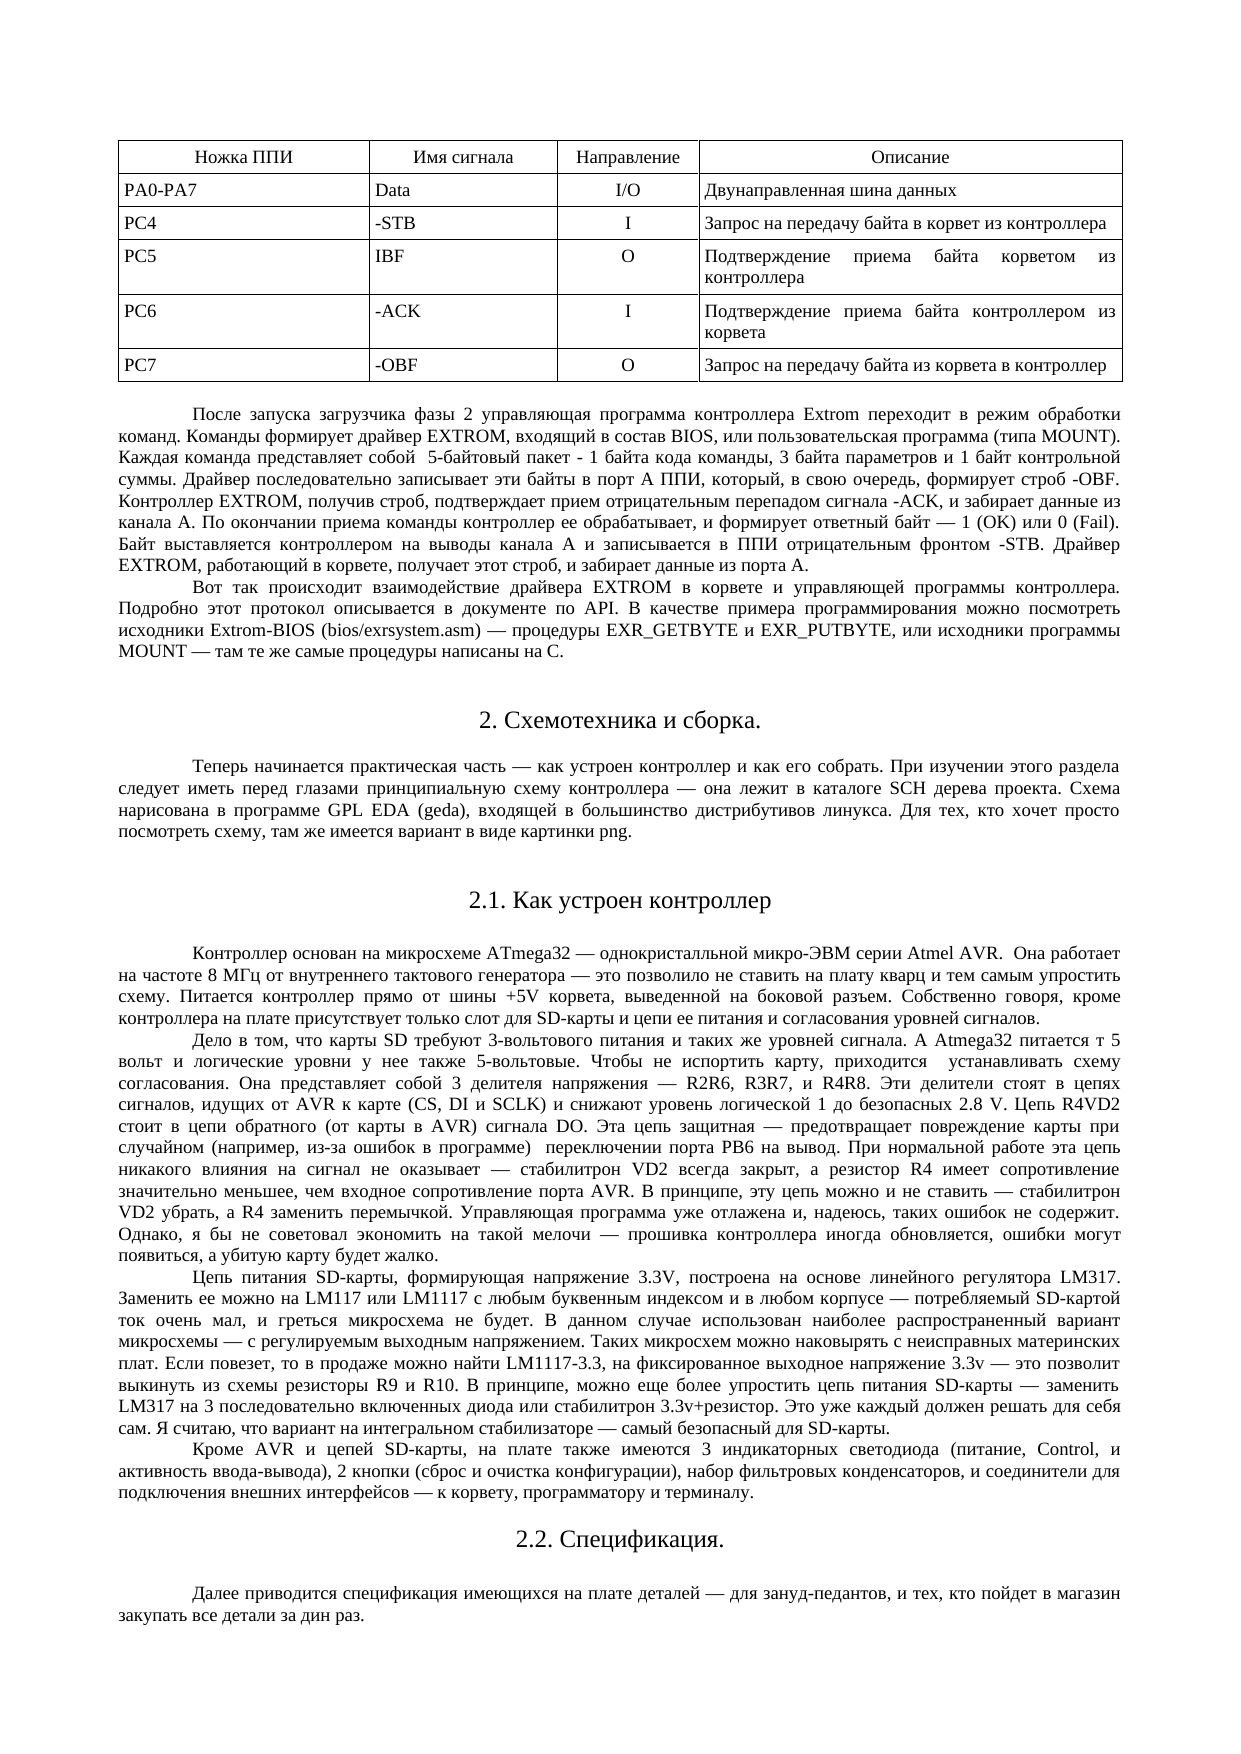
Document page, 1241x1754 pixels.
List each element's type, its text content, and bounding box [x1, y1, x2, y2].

table_header Описание [700, 141, 1122, 173]
table_cell PC4 [119, 207, 369, 239]
table_cell Запрос на передачу байта в корвет из контроллера [700, 207, 1122, 239]
text Цепь питания SD-карты, формирующая напряжение 3.3V, построена на основе линейного регулятора LM317. Заменить ее можно на LM117 или LM1117 с любым буквенным индексом и в любом корпусе — потребляемый SD-картой ток очень мал, и греться микросхема не будет. В данном случае использован наиболее распространенный вариант микросхемы — с регулируемым выходным напряжением. Таких микросхем можно наковырять с неисправных материнских плат. Если повезет, то в продаже можно найти LM1117-3.3, на фиксированное выходное напряжение 3.3v — это позволит выкинуть из схемы резисторы R9 и R10. В принципе, можно еще более упростить цепь питания SD-карты — заменить LM317 на 3 последовательно включенных диода или стабилитрон 3.3v+резистор. Это уже каждый должен решать для себя сам. Я считаю, что вариант на интегральном стабилизаторе — самый безопасный для SD-карты. [118, 1266, 1122, 1438]
text Вот так происходит взаимодействие драйвера EXTROM в корвете и управляющей программы контроллера. Подробно этот протокол описывается в документе по API. В качестве примера программирования можно посмотреть исходники Extrom-BIOS (bios/exrsystem.asm) — процедуры EXR_GETBYTE и EXR_PUTBYTE, или исходники программы MOUNT — там те же самые процедуры написаны на С. [118, 576, 1122, 662]
table_cell I [558, 207, 698, 239]
text 2. Схемотехника и сборка. [118, 705, 1122, 734]
table_cell PC7 [119, 349, 369, 381]
table_header Направление [558, 141, 698, 173]
table_cell I/O [558, 174, 698, 206]
text Кроме AVR и цепей SD-карты, на плате также имеются 3 индикаторных светодиода (питание, Control, и активность ввода-вывода), 2 кнопки (сброс и очистка конфигурации), набор фильтровых конденсаторов, и соединители для подключения внешних интерфейсов — к корвету, программатору и терминалу. [118, 1438, 1122, 1503]
table_cell PC5 [119, 240, 369, 294]
table_cell -STB [370, 207, 557, 239]
text 2.1. Как устроен контроллер [118, 885, 1122, 913]
text Далее приводится спецификация имеющихся на плате деталей — для зануд-педантов, и тех, кто пойдет в магазин закупать все детали за дин раз. [118, 1582, 1122, 1625]
text Дело в том, что карты SD требуют 3-вольтового питания и таких же уровней сигнала. А Atmega32 питается т 5 вольт и логические уровни у нее также 5-вольтовые. Чтобы не испортить карту, приходится устанавливать схему согласования. Она представляет собой 3 делителя напряжения — R2R6, R3R7, и R4R8. Эти делители стоят в цепях сигналов, идущих от AVR к карте (CS, DI и SCLK) и снижают уровень логической 1 до безопасных 2.8 V. Цепь R4VD2 стоит в цепи обратного (от карты в AVR) сигнала DO. Эта цепь защитная — предотвращает повреждение карты при случайном (например, из-за ошибок в программе) переключении порта PB6 на вывод. При нормальной работе эта цепь никакого влияния на сигнал не оказывает — стабилитрон VD2 всегда закрыт, а резистор R4 имеет сопротивление значительно меньшее, чем входное сопротивление порта AVR. В принципе, эту цепь можно и не ставить — стабилитрон VD2 убрать, а R4 заменить перемычкой. Управляющая программа уже отлажена и, надеюсь, таких ошибок не содержит. Однако, я бы не советовал экономить на такой мелочи — прошивка контроллера иногда обновляется, ошибки могут появиться, а убитую карту будет жалко. [118, 1028, 1122, 1266]
table_cell Двунаправленная шина данных [700, 174, 1122, 206]
table_cell -ACK [370, 295, 557, 348]
table_cell O [558, 240, 698, 294]
table_cell Подтверждение приема байта корветом из контроллера [700, 240, 1122, 294]
table_cell PC6 [119, 295, 369, 348]
text Контроллер основан на микросхеме ATmega32 — однокристалльной микро-ЭВМ серии Atmel AVR. Она работает на частоте 8 МГц от внутреннего тактового генератора — это позволило не ставить на плату кварц и тем самым упростить схему. Питается контроллер прямо от шины +5V корвета, выведенной на боковой разъем. Собственно говоря, кроме контроллера на плате присутствует только слот для SD-карты и цепи ее питания и согласования уровней сигналов. [118, 942, 1122, 1028]
table_cell Запрос на передачу байта из корвета в контроллер [700, 349, 1122, 381]
text Теперь начинается практическая часть — как устроен контроллер и как его собрать. При изучении этого раздела следует иметь перед глазами принципиальную схему контроллера — она лежит в каталоге SCH дерева проекта. Схема нарисована в программе GPL EDA (geda), входящей в большинство дистрибутивов линукса. Для тех, кто хочет просто посмотреть схему, там же имеется вариант в виде картинки png. [118, 755, 1122, 842]
text 2.2. Спецификация. [118, 1524, 1122, 1553]
table_cell I [558, 295, 698, 348]
table_cell -OBF [370, 349, 557, 381]
text После запуска загрузчика фазы 2 управляющая программа контроллера Extrom переходит в режим обработки команд. Команды формирует драйвер EXTROM, входящий в состав BIOS, или пользовательская программа (типа MOUNT). Каждая команда представляет собой 5-байтовый пакет - 1 байта кода команды, 3 байта параметров и 1 байт контрольной суммы. Драйвер последовательно записывает эти байты в порт А ППИ, который, в свою очередь, формирует строб -OBF. Контроллер EXTROM, получив строб, подтверждает прием отрицательным перепадом сигнала -ACK, и забирает данные из канала А. По окончании приема команды контроллер ее обрабатывает, и формирует ответный байт — 1 (OK) или 0 (Fail). Байт выставляется контроллером на выводы канала А и записывается в ППИ отрицательным фронтом -STB. Драйвер EXTROM, работающий в корвете, получает этот строб, и забирает данные из порта А. [118, 403, 1122, 576]
table_cell O [558, 349, 698, 381]
table_cell IBF [370, 240, 557, 294]
table_cell Data [370, 174, 557, 206]
table_header Имя сигнала [370, 141, 557, 173]
table_header Ножка ППИ [119, 141, 369, 173]
table_cell PA0-PA7 [119, 174, 369, 206]
table_cell Подтверждение приема байта контроллером из корвета [700, 295, 1122, 348]
